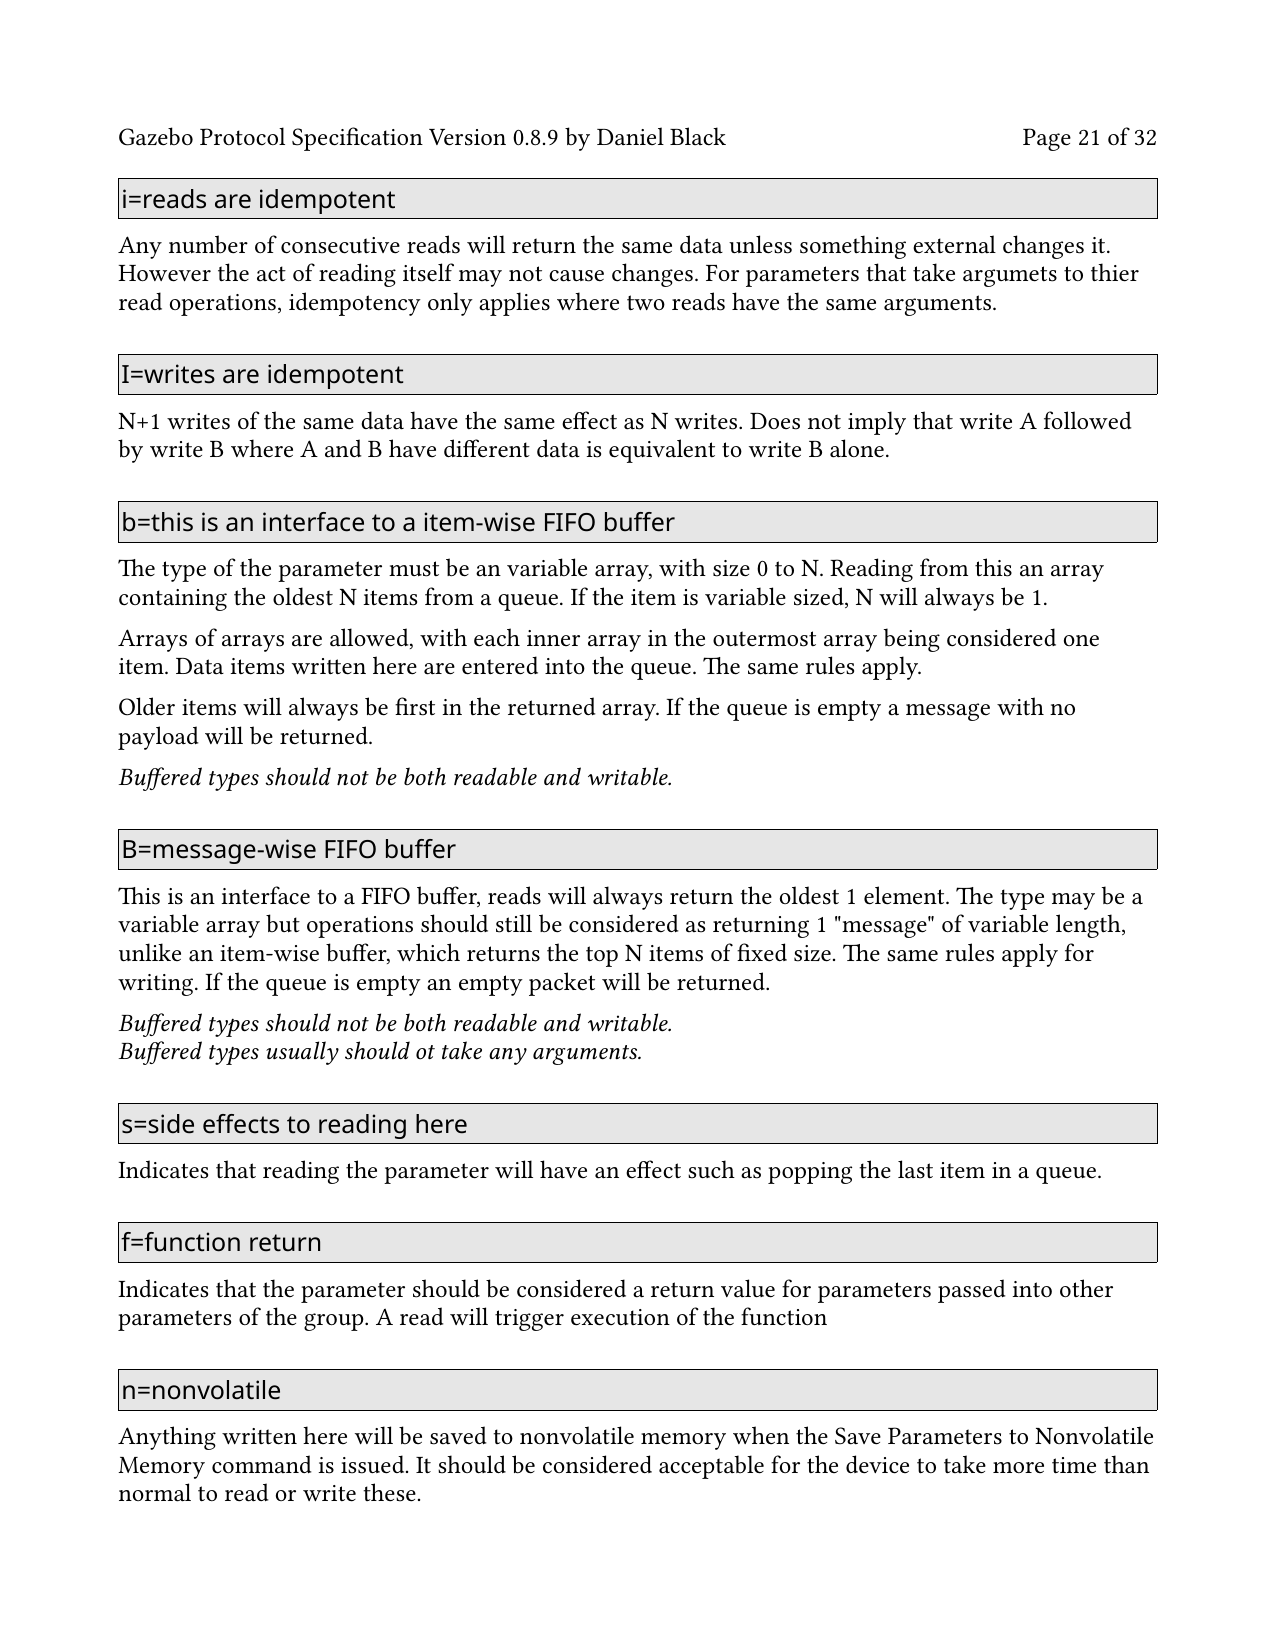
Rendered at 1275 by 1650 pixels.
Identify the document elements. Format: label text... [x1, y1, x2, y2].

subtitle B=message-wise FIFO buffer [119, 830, 1157, 869]
text This is an interface to a FIFO buffer, reads will always return the oldest 1 element. The type may be a variable array but operations should still be considered as returning 1 "message" of variable length, unlike an item-wise buffer, which returns the top N items of fixed size. The same rules apply for writing. If the queue is empty an empty packet will be returned. [118, 882, 1157, 996]
subtitle n=nonvolatile [119, 1370, 1157, 1410]
text Anything written here will be saved to nonvolatile memory when the Save Parameters to Nonvolatile Memory command is issued. It should be considered acceptable for the device to take more time than normal to read or write these. [118, 1422, 1157, 1508]
text The type of the parameter must be an variable array, with size 0 to N. Reading from this an array containing the oldest N items from a queue. If the item is variable sized, N will always be 1. [118, 554, 1157, 611]
text N+1 writes of the same data have the same effect as N writes. Does not imply that write A followed by write B where A and B have different data is equivalent to write B alone. [118, 407, 1157, 464]
text Buffered types should not be both readable and writable. Buffered types usually should ot take any arguments. [118, 1008, 1157, 1066]
text Any number of consecutive reads will return the same data unless something external changes it. However the act of reading itself may not cause changes. For parameters that take argumets to thier read operations, idempotency only applies where two reads have the same arguments. [118, 231, 1157, 317]
text Indicates that the parameter should be considered a return value for parameters passed into other parameters of the group. A read will trigger execution of the function [118, 1275, 1157, 1332]
text Buffered types should not be both readable and writable. [118, 763, 1157, 792]
subtitle I=writes are idempotent [119, 355, 1157, 394]
subtitle s=side effects to reading here [119, 1104, 1157, 1143]
subtitle b=this is an interface to a item-wise FIFO buffer [119, 502, 1157, 542]
subtitle i=reads are idempotent [119, 179, 1157, 218]
text Indicates that reading the parameter will have an effect such as popping the last item in a queue. [118, 1156, 1157, 1184]
text Arrays of arrays are allowed, with each inner array in the outermost array being considered one item. Data items written here are entered into the queue. The same rules apply. [118, 624, 1157, 681]
subtitle f=function return [119, 1223, 1157, 1262]
text Older items will always be first in the returned array. If the queue is empty a message with no payload will be returned. [118, 693, 1157, 751]
